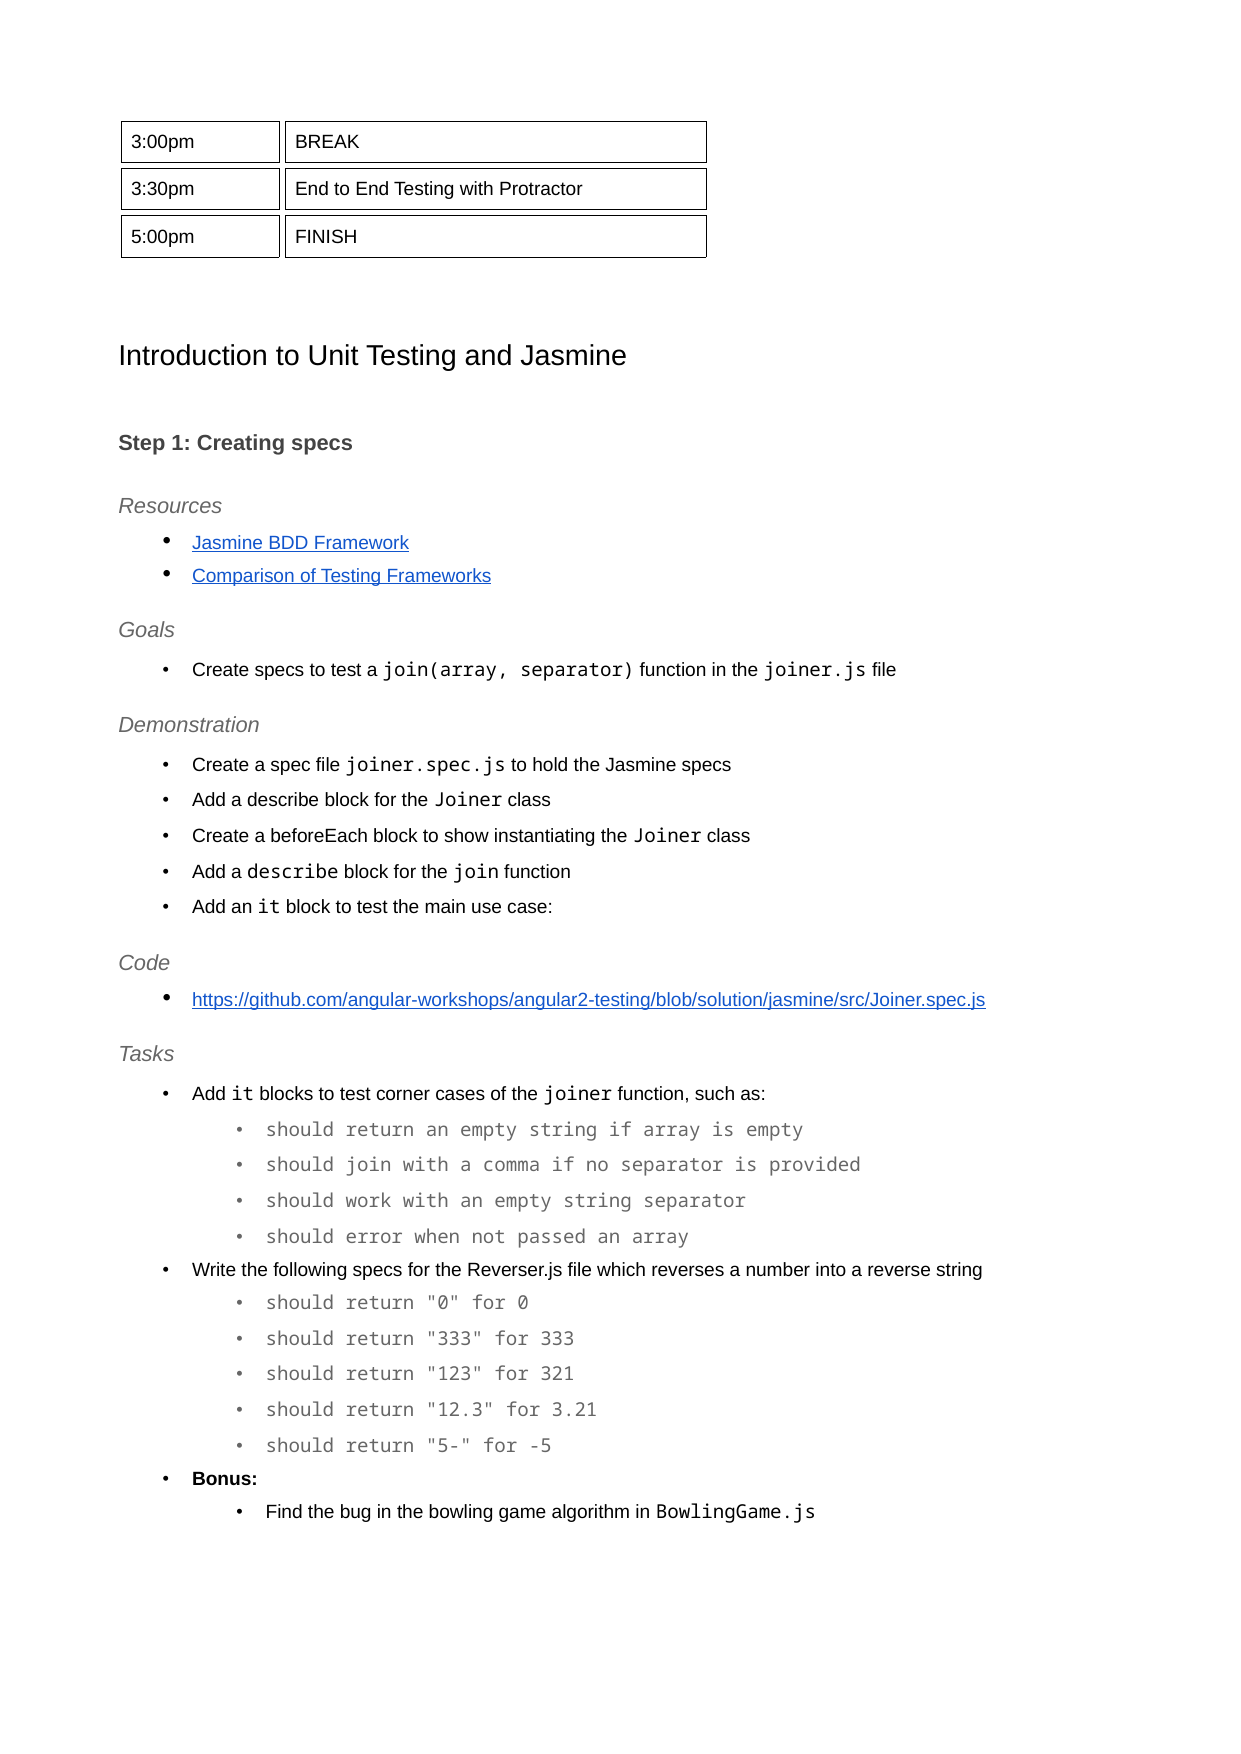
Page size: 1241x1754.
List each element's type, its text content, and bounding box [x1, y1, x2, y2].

list should return an empty string if array is empty [236, 1116, 1122, 1142]
table_cell 3:00pm [118, 118, 282, 165]
list should return "12.3" for 3.21 [236, 1396, 1122, 1422]
list Add it blocks to test corner cases of the joiner function, such as: [162, 1080, 1122, 1106]
list Add a describe block for the join function [162, 858, 1122, 884]
subtitle Step 1: Creating specs [118, 430, 1122, 455]
list should return "0" for 0 [236, 1289, 1122, 1315]
list Write the following specs for the Reverser.js file which reverses a number into a reverse string [162, 1258, 1122, 1281]
subtitle Introduction to Unit Testing and Jasmine [118, 338, 1122, 371]
list should work with an empty string separator [236, 1187, 1122, 1213]
list Add a describe block for the Joiner class [162, 786, 1122, 812]
subtitle Demonstration [118, 712, 1122, 737]
list Create a spec file joiner.spec.js to hold the Jasmine specs [162, 751, 1122, 776]
list should error when not passed an array [236, 1223, 1122, 1249]
table_cell BREAK [282, 118, 709, 165]
table_cell 5:00pm [118, 213, 282, 260]
subtitle Tasks [118, 1041, 1122, 1067]
subtitle Code [118, 950, 1122, 975]
table_cell 3:30pm [118, 165, 282, 212]
list Create specs to test a join(array, separator) function in the joiner.js file [162, 656, 1122, 681]
list should return "333" for 333 [236, 1324, 1122, 1351]
list Create a beforeEach block to show instantiating the Joiner class [162, 822, 1122, 848]
list should return "5-" for -5 [236, 1432, 1122, 1458]
subtitle Resources [118, 493, 1122, 518]
list Bonus: [162, 1467, 1122, 1489]
subtitle Goals [118, 617, 1122, 642]
table_cell FINISH [282, 213, 709, 260]
list should return "123" for 321 [236, 1360, 1122, 1386]
list Comparison of Testing Frameworks [162, 564, 1122, 587]
list Jasmine BDD Framework [162, 532, 1122, 555]
list https://github.com/angular-workshops/angular2-testing/blob/solution/jasmine/src/Joiner.spec.js [162, 988, 1122, 1012]
list should join with a comma if no separator is provided [236, 1151, 1122, 1177]
table_cell End to End Testing with Protractor [282, 165, 709, 212]
list Add an it block to test the main use case: [162, 893, 1122, 919]
list Find the bug in the bowling game algorithm in BowlingGame.js [236, 1498, 1122, 1524]
